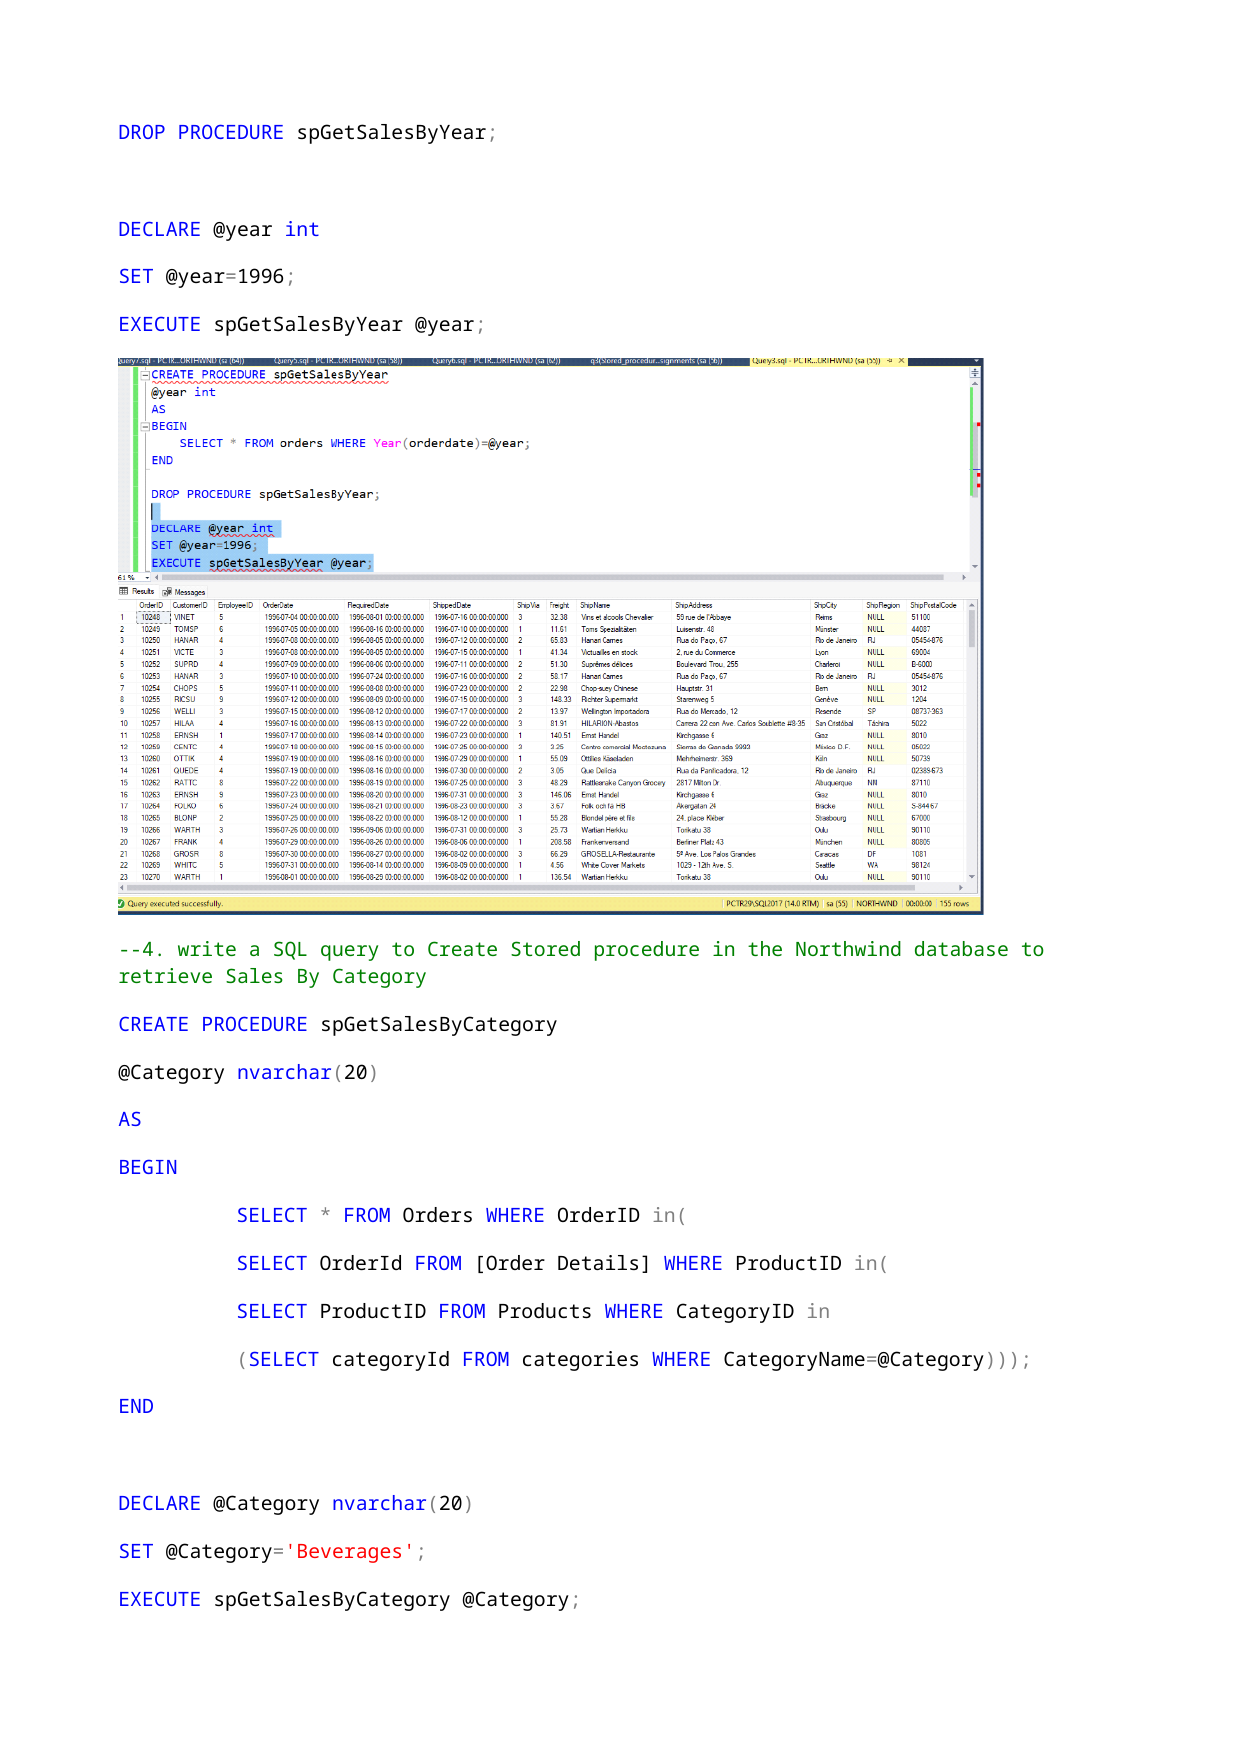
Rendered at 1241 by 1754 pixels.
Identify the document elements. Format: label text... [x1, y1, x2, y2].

text SET @Category='Beverages'; [118, 1537, 1122, 1564]
text BEGIN [118, 1153, 1122, 1181]
text (SELECT categoryId FROM categories WHERE CategoryName=@Category))); [118, 1345, 1122, 1372]
text EXECUTE spGetSalesByYear @year; [118, 310, 1122, 337]
text EXECUTE spGetSalesByCategory @Category; [118, 1585, 1122, 1612]
text CREATE PROCEDURE spGetSalesByCategory [118, 1010, 1122, 1037]
text END [118, 1393, 1122, 1419]
text SELECT OrderId FROM [Order Details] WHERE ProductID in( [118, 1249, 1122, 1276]
text --4. write a SQL query to Create Stored procedure in the Northwind database to retrieve Sales By Category [118, 935, 1122, 989]
text @Category nvarchar(20) [118, 1058, 1122, 1085]
text SELECT * FROM Orders WHERE OrderID in( [118, 1201, 1122, 1228]
text AS [118, 1106, 1122, 1133]
text DECLARE @year int [118, 215, 1122, 242]
text SELECT ProductID FROM Products WHERE CategoryID in [118, 1297, 1122, 1324]
text DROP PROCEDURE spGetSalesByYear; [118, 118, 1122, 145]
text DECLARE @Category nvarchar(20) [118, 1489, 1122, 1516]
text SET @year=1996; [118, 263, 1122, 289]
